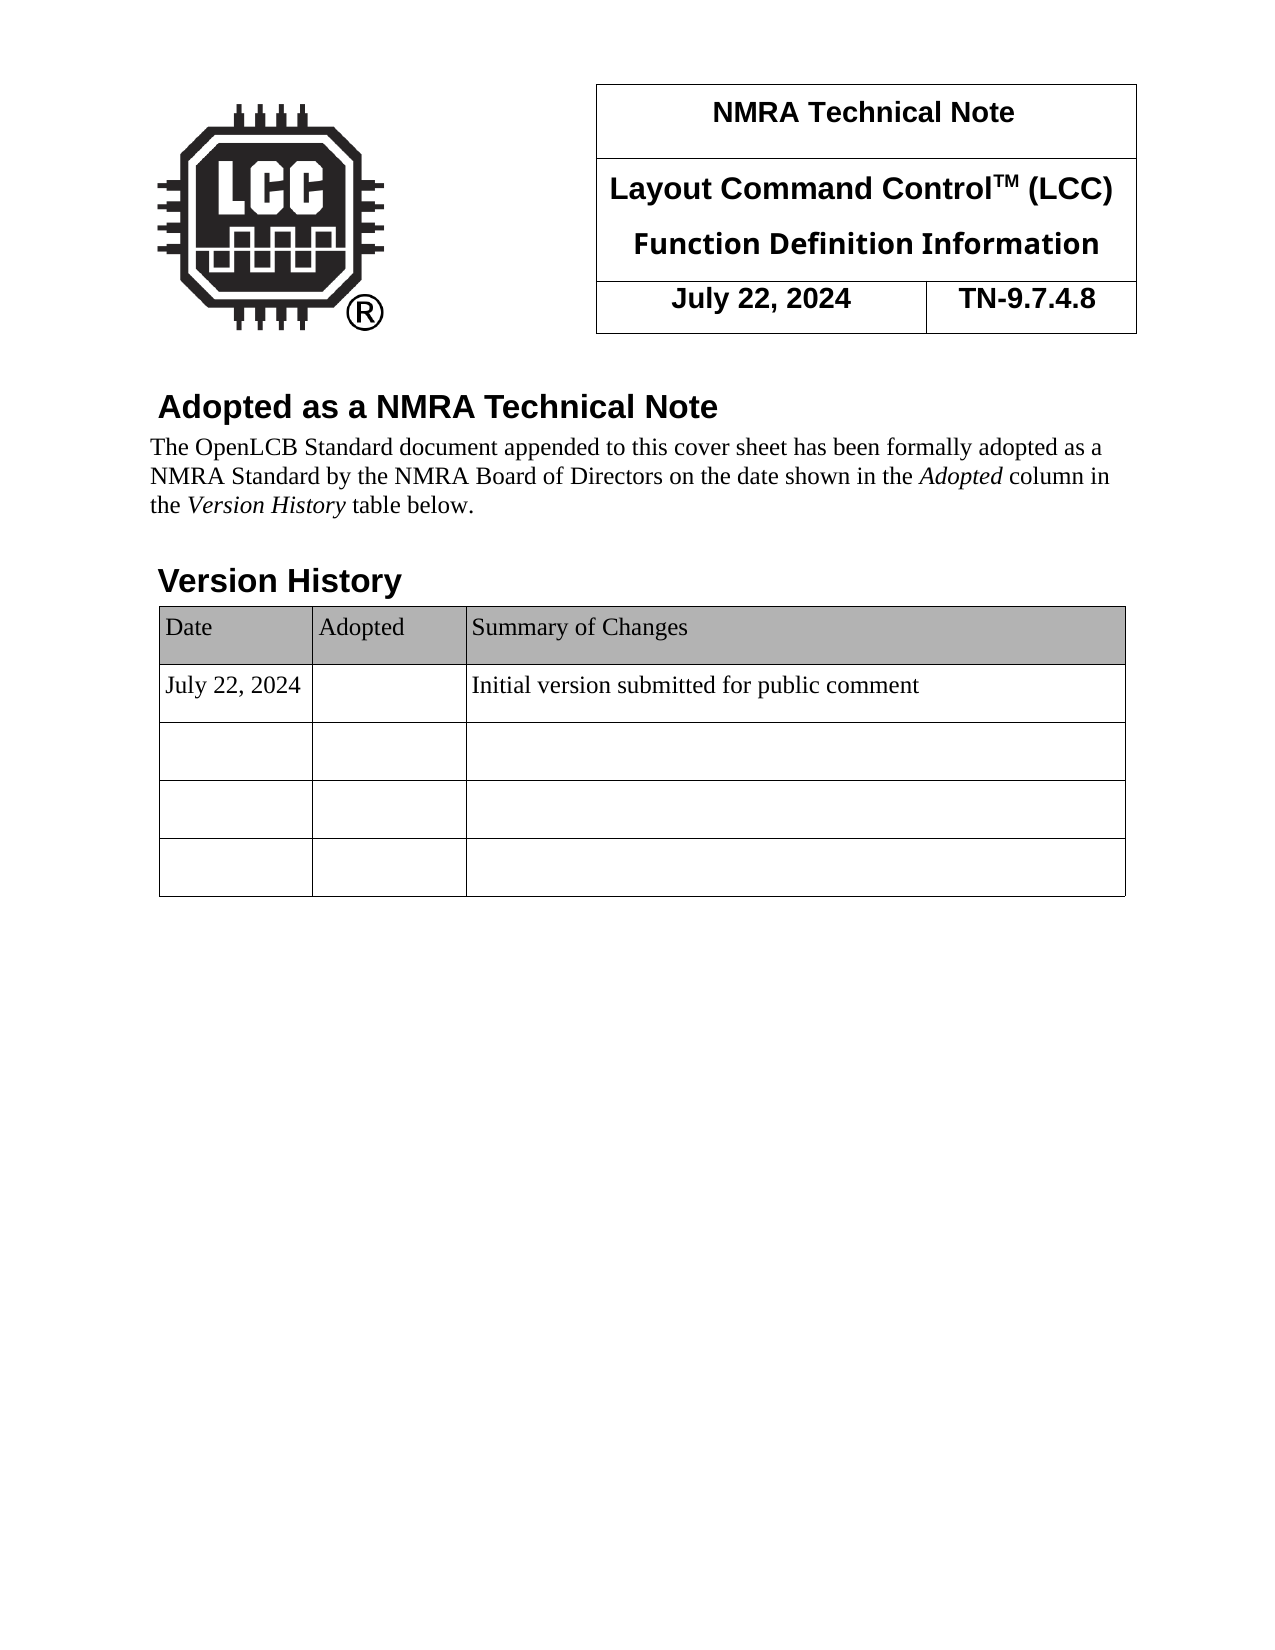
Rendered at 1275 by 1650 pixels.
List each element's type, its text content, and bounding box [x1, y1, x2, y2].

table_cell [467, 781, 1125, 838]
subtitle Adopted as a NMRA Technical Note [112, 388, 1125, 426]
table_cell [313, 781, 466, 838]
table_cell [467, 723, 1125, 780]
table_cell [160, 781, 312, 838]
table_header Summary of Changes [467, 607, 1125, 664]
table_header Date [160, 607, 312, 664]
subtitle Version History [112, 561, 1125, 600]
table_cell [313, 665, 466, 722]
table_cell [160, 839, 312, 896]
picture [138, 85, 405, 347]
table_cell [467, 839, 1125, 896]
text The OpenLCB Standard document appended to this cover sheet has been formally adopted as a NMRA Standard by the NMRA Board of Directors on the date shown in the Adopted column in the Version History table below. [150, 432, 1125, 518]
table_cell [160, 723, 312, 780]
table_cell [313, 723, 466, 780]
table_cell Initial version submitted for public comment [467, 665, 1125, 722]
table_cell [313, 839, 466, 896]
table_header Adopted [313, 607, 466, 664]
table_cell July 22, 2024 [160, 665, 312, 722]
